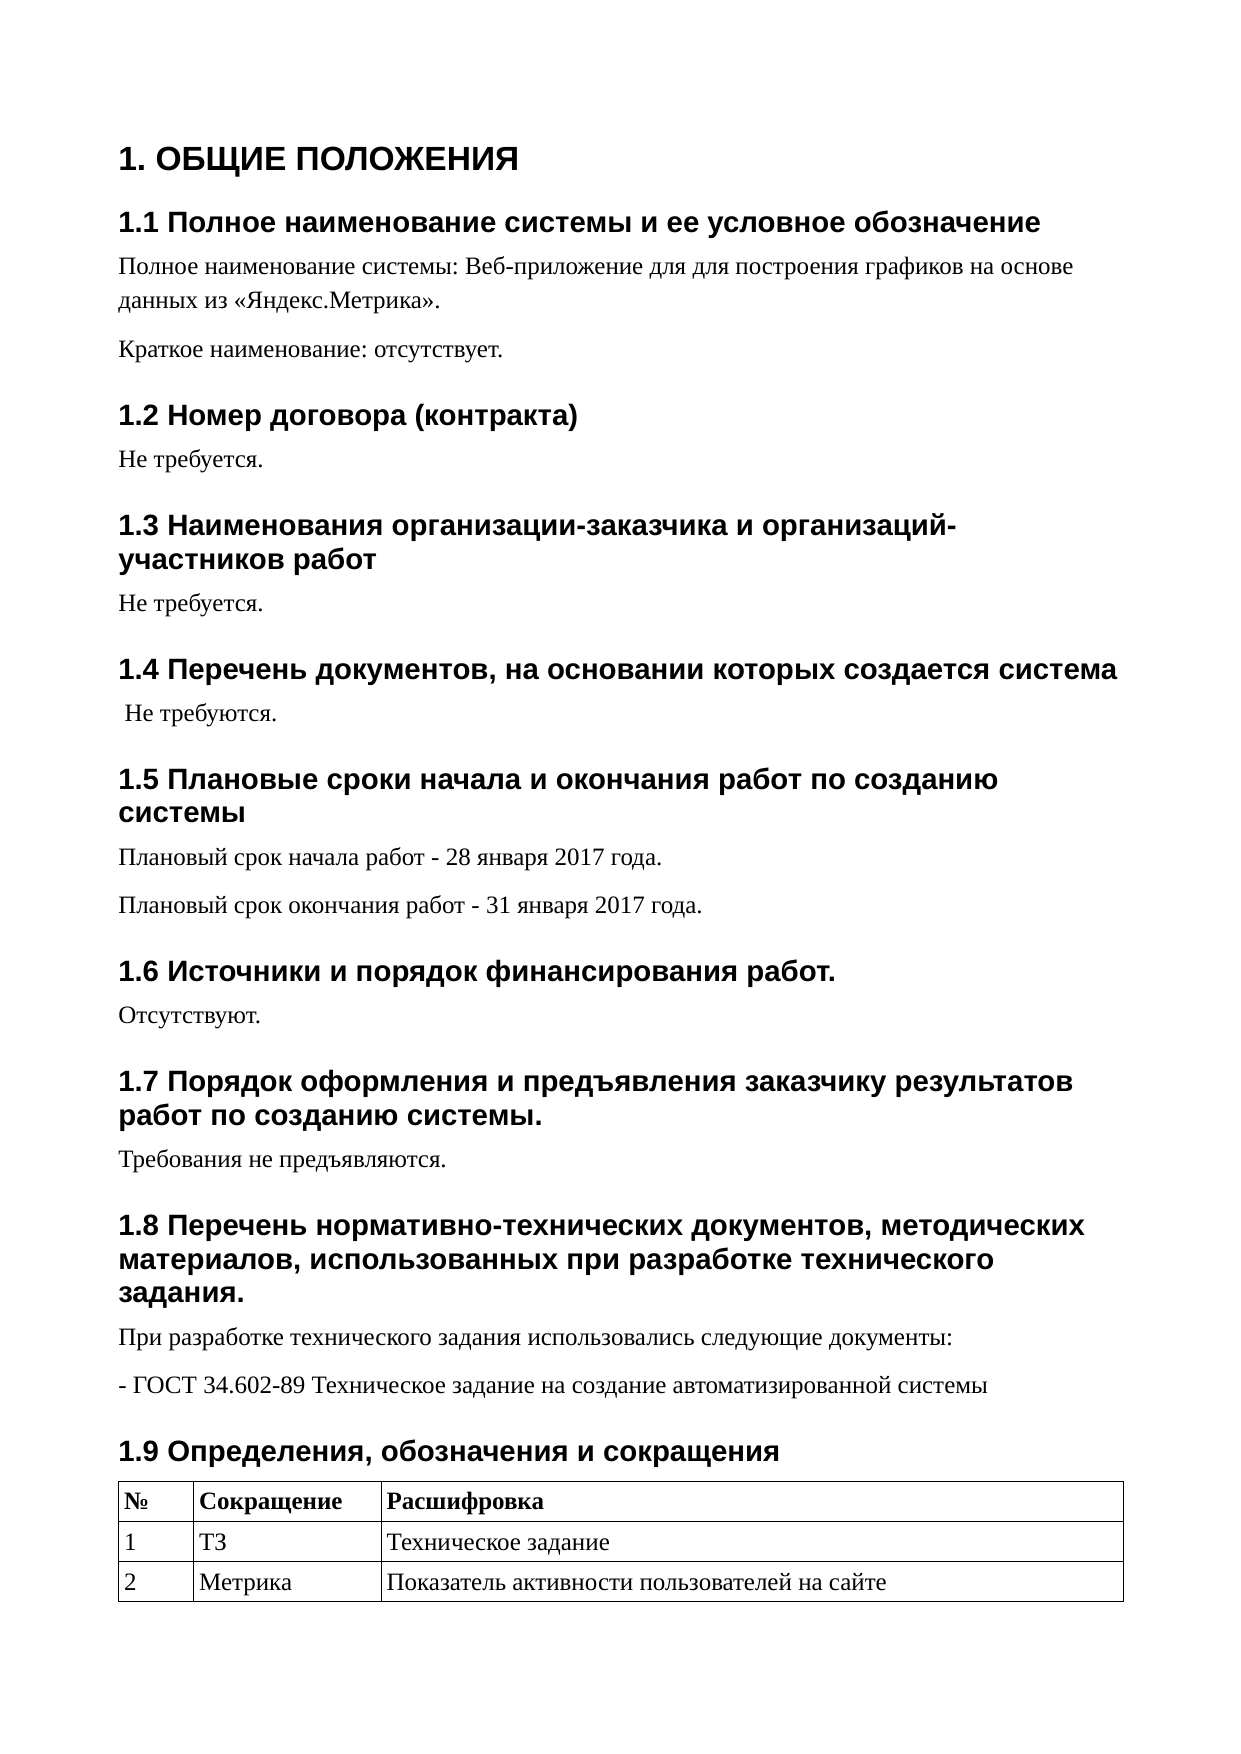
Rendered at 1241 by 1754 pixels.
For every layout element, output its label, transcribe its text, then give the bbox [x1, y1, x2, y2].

subtitle 1.5 Плановые сроки начала и окончания работ по созданию системы [118, 762, 1122, 829]
subtitle 1.1 Полное наименование системы и ее условное обозначение [118, 205, 1122, 238]
subtitle 1.3 Наименования организации-заказчика и организаций-участников работ [118, 508, 1122, 576]
text Плановый срок начала работ - 28 января 2017 года. [118, 842, 1122, 870]
subtitle 1.9 Определения, обозначения и сокращения [118, 1434, 1122, 1468]
table_cell 1 [119, 1522, 193, 1561]
subtitle 1.8 Перечень нормативно-технических документов, методических материалов, использованных при разработке технического задания. [118, 1208, 1122, 1309]
text Не требуется. [118, 444, 1122, 473]
subtitle 1.6 Источники и порядок финансирования работ. [118, 954, 1122, 988]
table_cell Метрика [194, 1562, 381, 1601]
text Плановый срок окончания работ - 31 января 2017 года. [118, 891, 1122, 919]
subtitle 1.4 Перечень документов, на основании которых создается система [118, 652, 1122, 685]
text Краткое наименование: отсутствует. [118, 334, 1122, 363]
table_header Сокращение [194, 1482, 381, 1521]
subtitle 1. ОБЩИЕ ПОЛОЖЕНИЯ [118, 139, 1122, 178]
text Отсутствуют. [118, 1001, 1122, 1029]
text При разработке технического задания использовались следующие документы: [118, 1322, 1122, 1350]
table_header Расшифровка [382, 1482, 1123, 1521]
table_header № [119, 1482, 193, 1521]
table_cell ТЗ [194, 1522, 381, 1561]
text Не требуется. [118, 588, 1122, 617]
subtitle 1.2 Номер договора (контракта) [118, 398, 1122, 432]
table_cell Техническое задание [382, 1522, 1123, 1561]
text Не требуются. [118, 698, 1122, 727]
text Полное наименование системы: Веб-приложение для для построения графиков на основе данных из «Яндекс.Метрика». [118, 251, 1122, 314]
text - ГОСТ 34.602-89 Техническое задание на создание автоматизированной системы [118, 1371, 1122, 1399]
text Требования не предъявляются. [118, 1144, 1122, 1173]
table_cell Показатель активности пользователей на сайте [382, 1562, 1123, 1601]
subtitle 1.7 Порядок оформления и предъявления заказчику результатов работ по созданию системы. [118, 1064, 1122, 1132]
table_cell 2 [119, 1562, 193, 1601]
